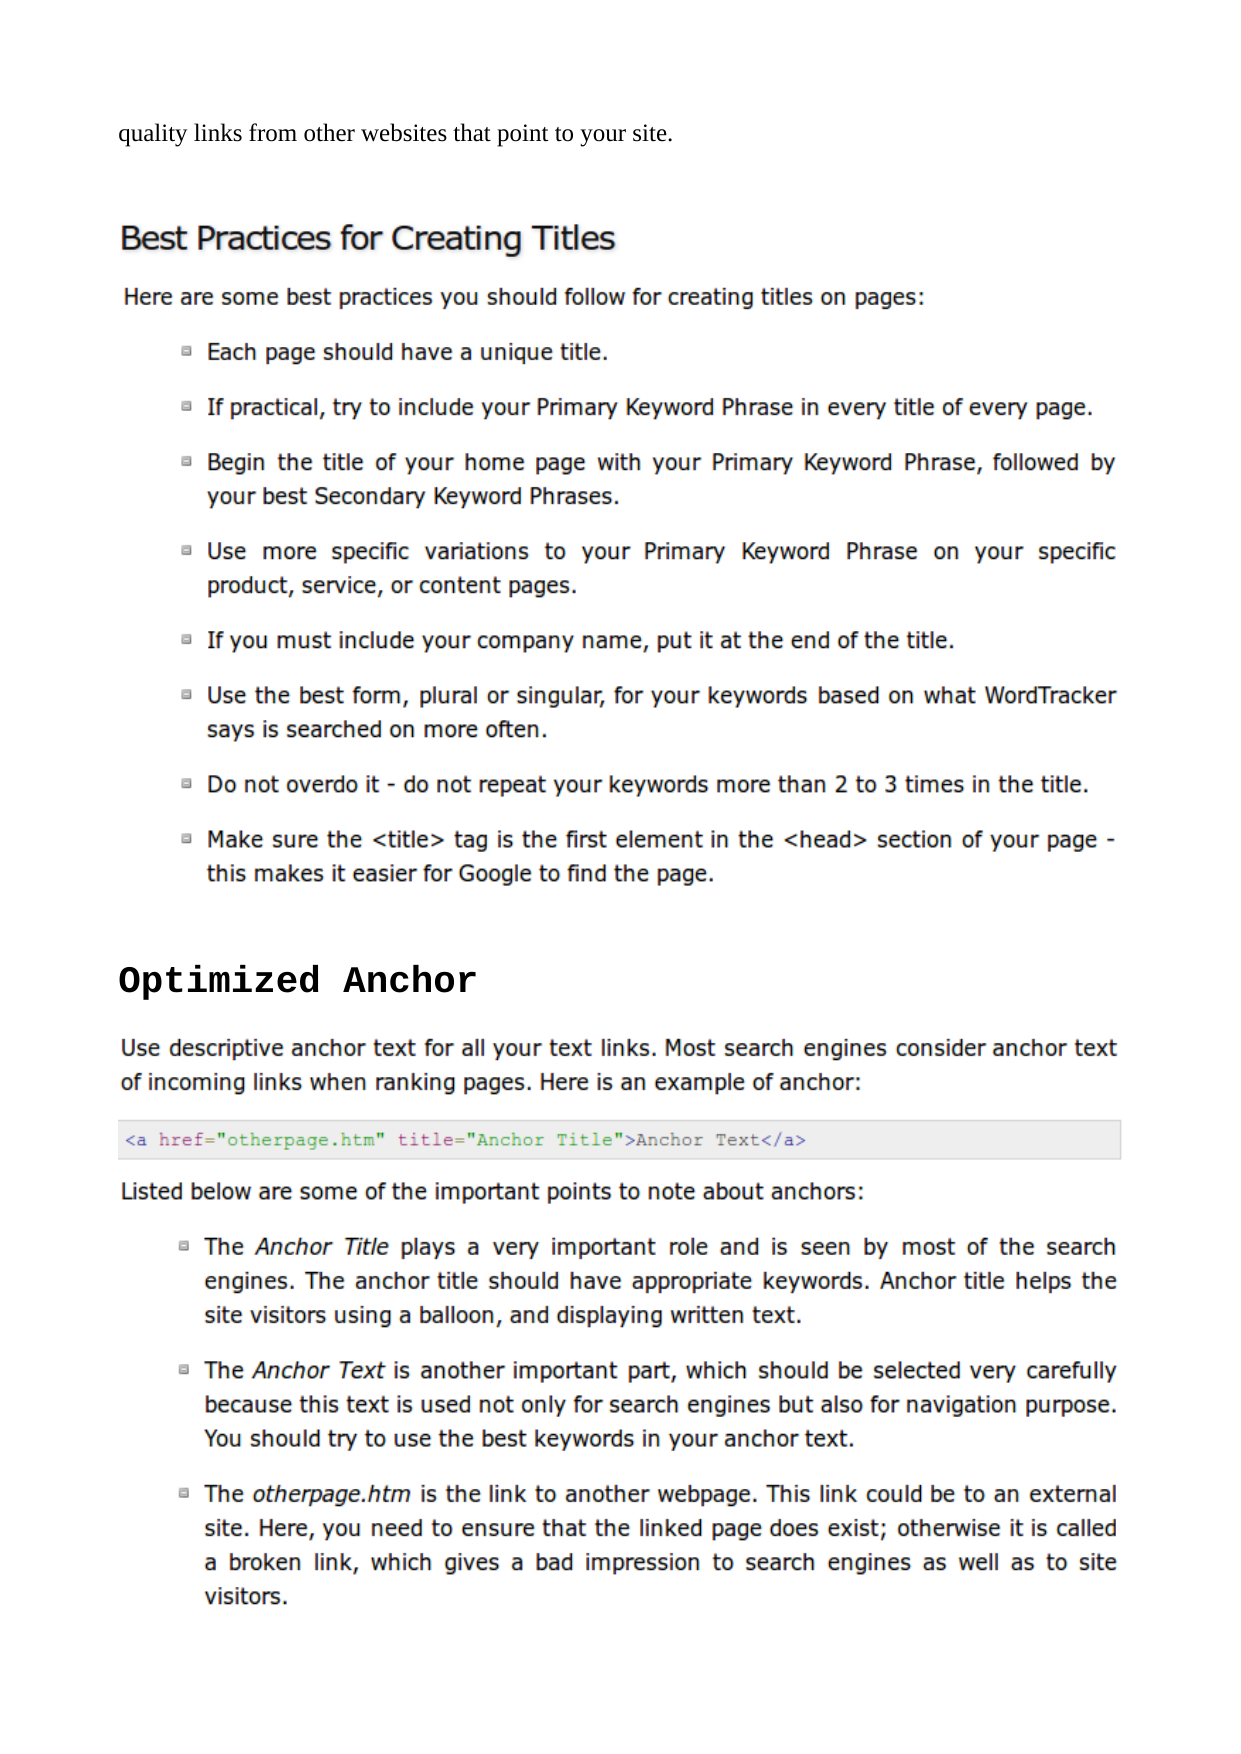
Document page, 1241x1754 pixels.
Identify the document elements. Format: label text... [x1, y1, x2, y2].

picture [118, 216, 1123, 907]
text quality links from other websites that point to your site. [118, 118, 1122, 147]
picture [118, 1032, 1123, 1630]
text Optimized Anchor [118, 961, 1122, 1004]
